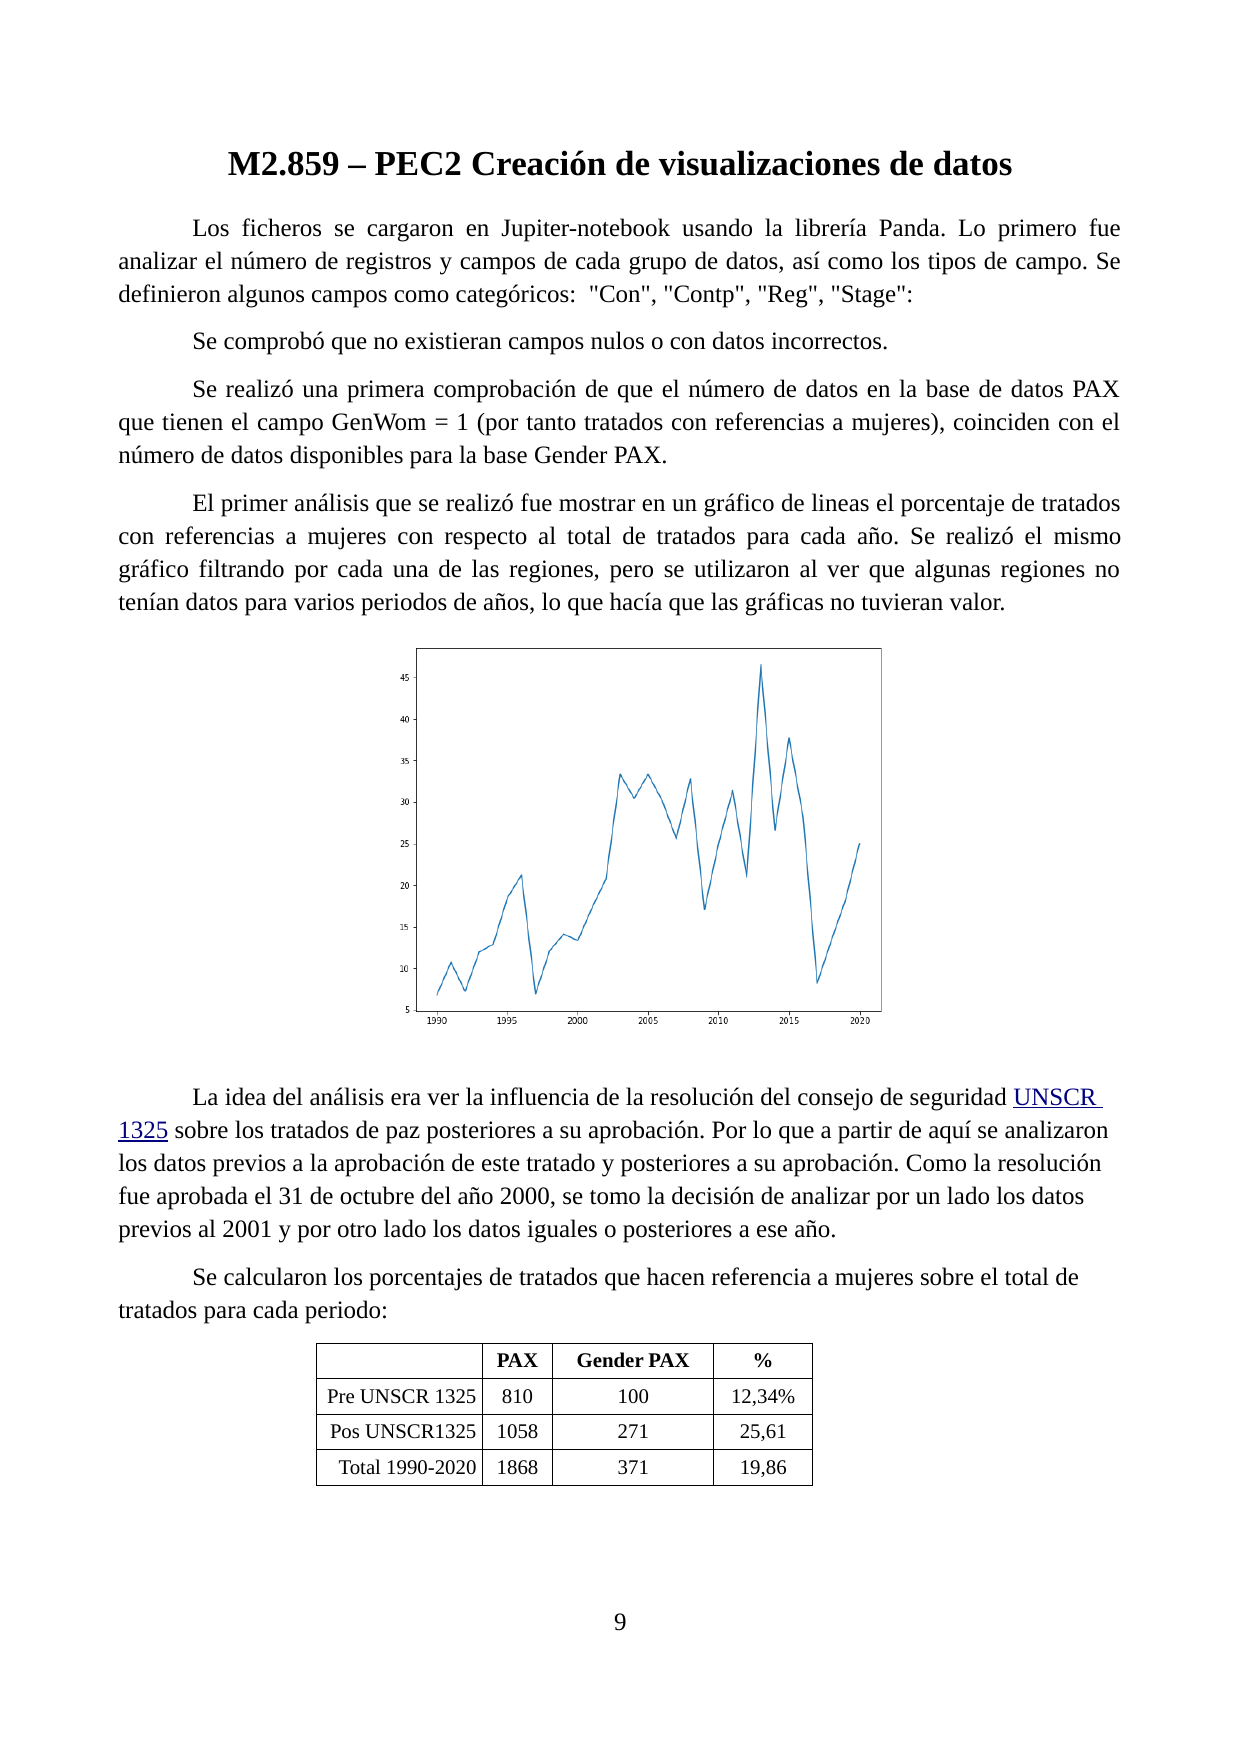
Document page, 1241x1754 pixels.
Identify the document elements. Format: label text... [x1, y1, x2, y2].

text El primer análisis que se realizó fue mostrar en un gráfico de lineas el porcentaje de tratados con referencias a mujeres con respecto al total de tratados para cada año. Se realizó el mismo gráfico filtrando por cada una de las regiones, pero se utilizaron al ver que algunas regiones no tenían datos para varios periodos de años, lo que hacía que las gráficas no tuvieran valor. [118, 488, 1122, 616]
text Se comprobó que no existieran campos nulos o con datos incorrectos. [118, 326, 1122, 355]
text Los ficheros se cargaron en Jupiter-notebook usando la librería Panda. Lo primero fue analizar el número de registros y campos de cada grupo de datos, así como los tipos de campo. Se definieron algunos campos como categóricos: "Con", "Contp", "Reg", "Stage": [118, 213, 1122, 308]
table_cell 371 [553, 1450, 713, 1485]
table_header PAX [483, 1344, 552, 1378]
table_cell Pre UNSCR 1325 [317, 1379, 482, 1414]
text Se realizó una primera comprobación de que el número de datos en la base de datos PAX que tienen el campo GenWom = 1 (por tanto tratados con referencias a mujeres), coinciden con el número de datos disponibles para la base Gender PAX. [118, 374, 1122, 469]
table_cell 1868 [483, 1450, 552, 1485]
table_header % [714, 1344, 812, 1378]
table_header [317, 1344, 482, 1378]
table_cell 100 [553, 1379, 713, 1414]
table_cell Total 1990-2020 [317, 1450, 482, 1485]
table_header Gender PAX [553, 1344, 713, 1378]
text La idea del análisis era ver la influencia de la resolución del consejo de seguridad UNSCR 1325 sobre los tratados de paz posteriores a su aprobación. Por lo que a partir de aquí se analizaron los datos previos a la aprobación de este tratado y posteriores a su aprobación. Como la resolución fue aprobada el 31 de octubre del año 2000, se tomo la decisión de analizar por un lado los datos previos al 2001 y por otro lado los datos iguales o posteriores a ese año. [118, 1082, 1122, 1243]
table_cell 271 [553, 1415, 713, 1449]
table_cell 810 [483, 1379, 552, 1414]
table_cell 12,34% [714, 1379, 812, 1414]
picture [393, 642, 886, 1031]
text Se calcularon los porcentajes de tratados que hacen referencia a mujeres sobre el total de tratados para cada periodo: [118, 1262, 1122, 1323]
table_cell Pos UNSCR1325 [317, 1415, 482, 1449]
table_cell 25,61 [714, 1415, 812, 1449]
table_cell 1058 [483, 1415, 552, 1449]
table_cell 19,86 [714, 1450, 812, 1485]
